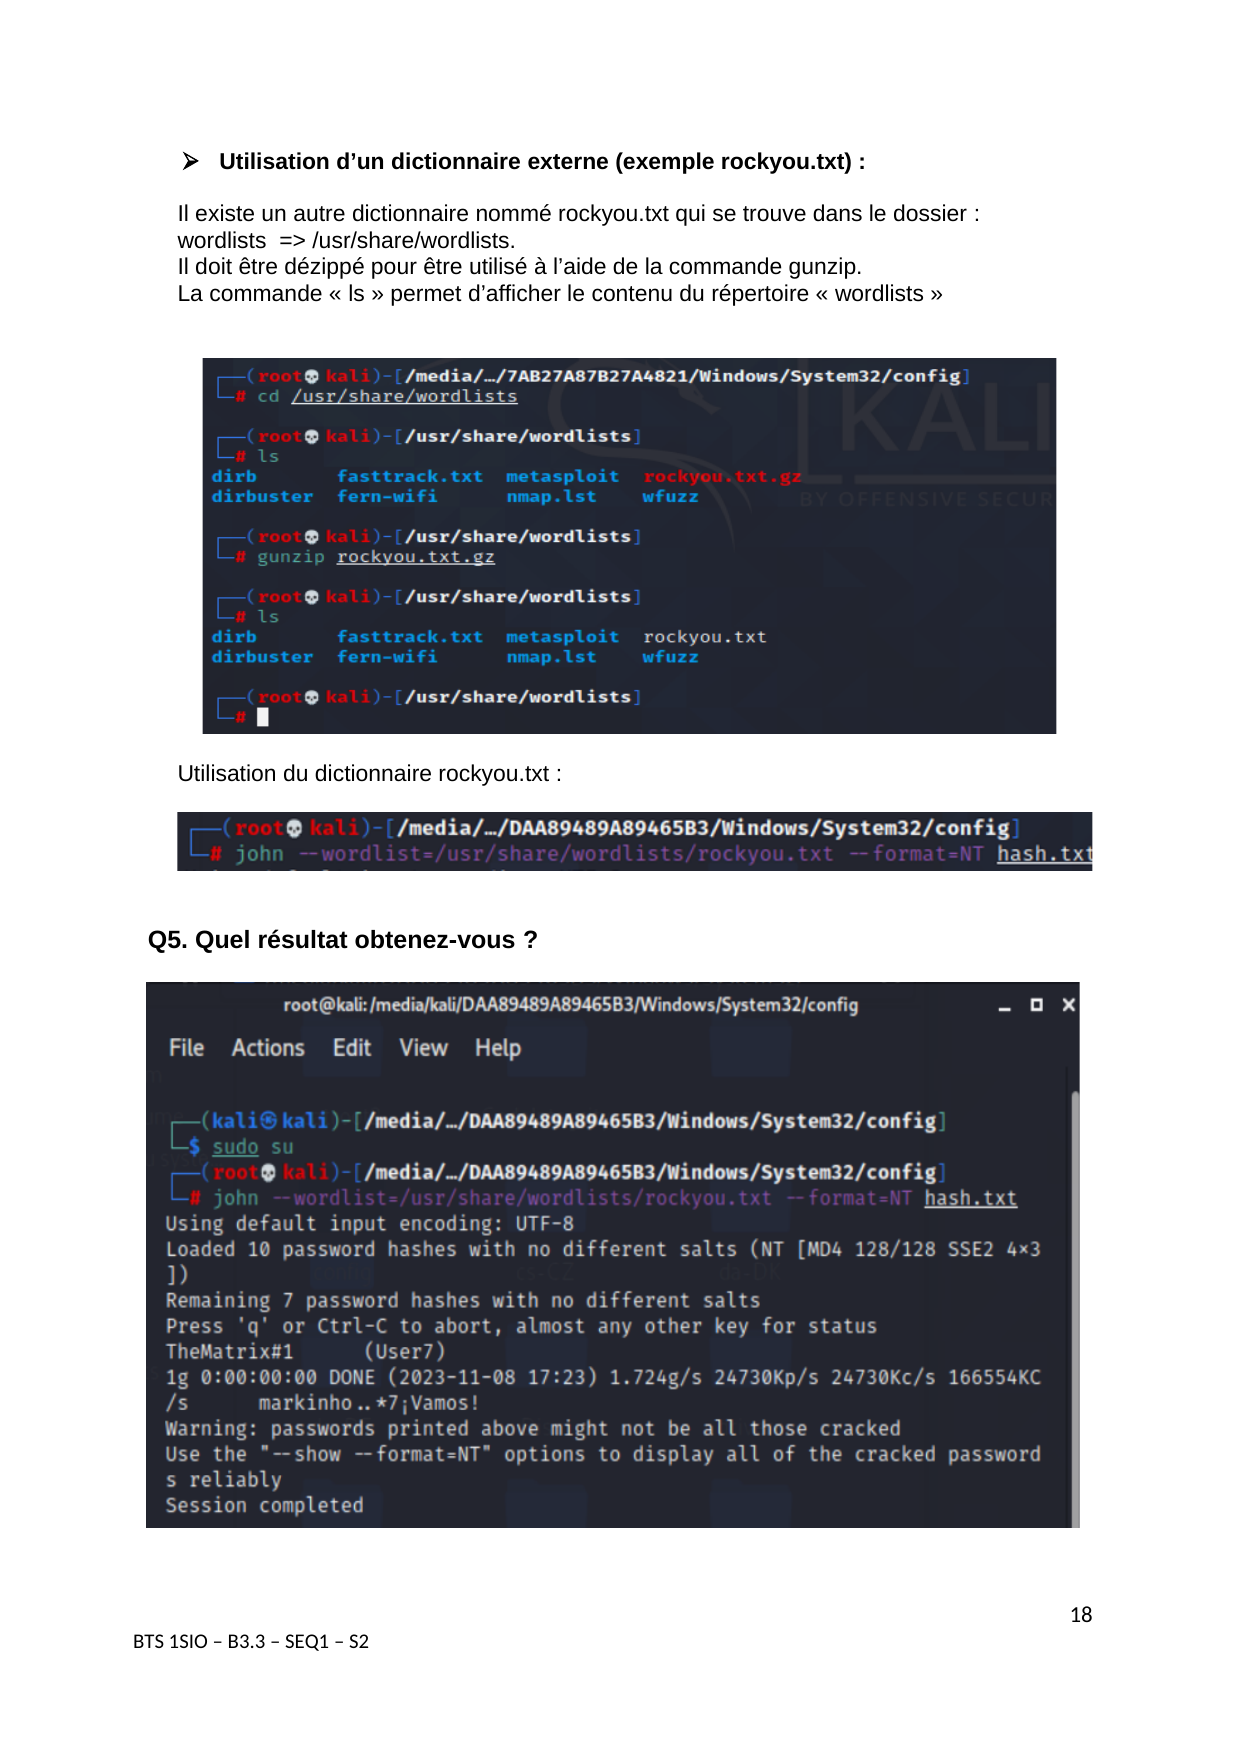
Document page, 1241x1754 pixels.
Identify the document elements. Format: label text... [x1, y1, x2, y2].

picture [146, 982, 1080, 1528]
picture [202, 358, 1057, 734]
picture [177, 812, 1093, 871]
table_header Se positionner dans le répertoire config : En copiant le chemin à partir de l’explorateur ; Ou avec un clic droit sur le répertoire « config » ; Passer en mode root. Extraire les hashs et les copier dans un fichier texte : Afficher les hashs récupérés : Lancer l’attaque à l’aide de JTR Utilisation du dictionnaire par défaut : John utilise par défaut le dictionnaire password.lst qui se trouve dans le dossier : /usr/share/john/password.lst. Q3. Que constatez-vous ? Une erreur apparaît car le format du hash n’est pas le bon Utilisation du type de hachage : Q4. Afficher le résultat obtenu à l’aide de la commande appropriée. Utilisation d’un dictionnaire externe (exemple rockyou.txt) : Il existe un autre dictionnaire nommé rockyou.txt qui se trouve dans le dossier : wordlists => /usr/share/wordlists. Il doit être dézippé pour être utilisé à l’aide de la commande gunzip. La commande « ls » permet d’afficher le contenu du répertoire « wordlists » Utilisation du dictionnaire rockyou.txt : Q5. Quel résultat obtenez-vous ? Utilisation de l’attaque incrémentale Q6. Commenter puis afficher le résultat obtenu. …………………………………………………………………………………………………. …………………………………………………………………………………………………. …………………………………………………………………………………………………. …………………………………………………………………………………………………. …………………………………………………………………………………………………. …………………………………………………………………………………………………. …………………………………………………………………………………………………. Lancer l’attaque à l’aide de Hashcat Hashcat est un utilitaire de récupération de mots de passe réputé pour son efficacité. Il est très utilisé par les pen-testeurs et les administrateurs systèmes. Il peut prendre en charge cinq modes d'attaque uniques pour près de 300 algorithmes de hachage hautement optimisés. Il permet d’utiliser un ou plusieurs CPU ou GPU. Explication des options : -m : type de hash => 1000 correspond au hash NTLM -a : mode d’attaque => 3 correspond à la force brute Q7. Commenter puis afficher le résultat obtenu. Remarque : pour afficher les résultats, utiliser la commande --show : …………………………………………………………………………………………………. …………………………………………………………………………………………………. …………………………………………………………………………………………………. …………………………………………………………………………………………………. …………………………………………………………………………………………………. …………………………………………………………………………………………………. …………………………………………………………………………………………………. Q8. Quels critères proposez-vous afin d’optimiser la sécurité d’un mot de passe ? [133, 148, 1093, 1577]
